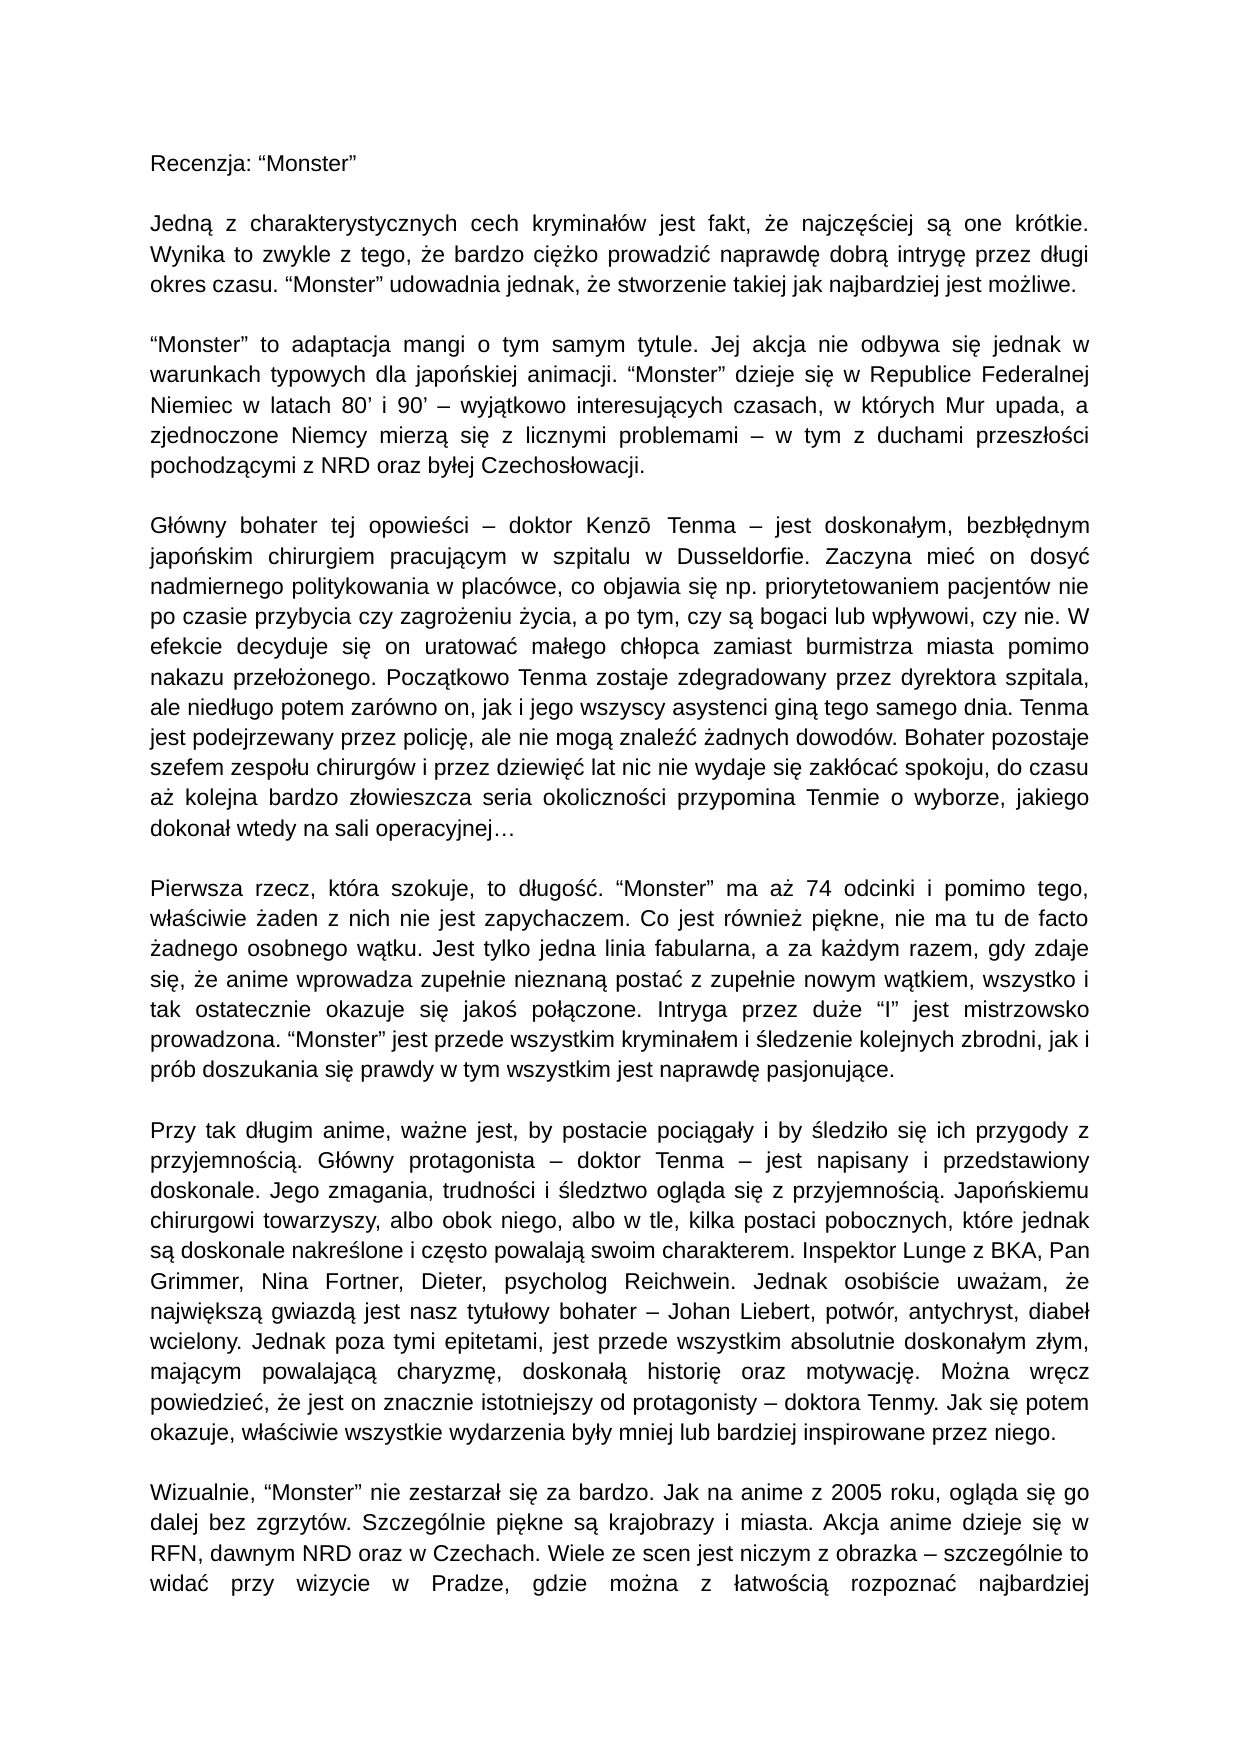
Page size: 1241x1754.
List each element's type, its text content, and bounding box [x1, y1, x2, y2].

text Przy tak długim anime, ważne jest, by postacie pociągały i by śledziło się ich przygody z przyjemnością. Główny protagonista – doktor Tenma – jest napisany i przedstawiony doskonale. Jego zmagania, trudności i śledztwo ogląda się z przyjemnością. Japońskiemu chirurgowi towarzyszy, albo obok niego, albo w tle, kilka postaci pobocznych, które jednak są doskonale nakreślone i często powalają swoim charakterem. Inspektor Lunge z BKA, Pan Grimmer, Nina Fortner, Dieter, psycholog Reichwein. Jednak osobiście uważam, że największą gwiazdą jest nasz tytułowy bohater – Johan Liebert, potwór, antychryst, diabeł wcielony. Jednak poza tymi epitetami, jest przede wszystkim absolutnie doskonałym złym, mającym powalającą charyzmę, doskonałą historię oraz motywację. Można wręcz powiedzieć, że jest on znacznie istotniejszy od protagonisty – doktora Tenmy. Jak się potem okazuje, właściwie wszystkie wydarzenia były mniej lub bardziej inspirowane przez niego. [150, 1117, 1090, 1445]
text Recenzja: “Monster” [150, 150, 1090, 176]
text “Monster” to adaptacja mangi o tym samym tytule. Jej akcja nie odbywa się jednak w warunkach typowych dla japońskiej animacji. “Monster” dzieje się w Republice Federalnej Niemiec w latach 80’ i 90’ – wyjątkowo interesujących czasach, w których Mur upada, a zjednoczone Niemcy mierzą się z licznymi problemami – w tym z duchami przeszłości pochodzącymi z NRD oraz byłej Czechosłowacji. [150, 331, 1090, 478]
text Wizualnie, “Monster” nie zestarzał się za bardzo. Jak na anime z 2005 roku, ogląda się go dalej bez zgrzytów. Szczególnie piękne są krajobrazy i miasta. Akcja anime dzieje się w RFN, dawnym NRD oraz w Czechach. Wiele ze scen jest niczym z obrazka – szczególnie to widać przy wizycie w Pradze, gdzie można z łatwością rozpoznać najbardziej [150, 1479, 1090, 1596]
text Jedną z charakterystycznych cech kryminałów jest fakt, że najczęściej są one krótkie. Wynika to zwykle z tego, że bardzo ciężko prowadzić naprawdę dobrą intrygę przez długi okres czasu. “Monster” udowadnia jednak, że stworzenie takiej jak najbardziej jest możliwe. [150, 210, 1090, 297]
text Pierwsza rzecz, która szokuje, to długość. “Monster” ma aż 74 odcinki i pomimo tego, właściwie żaden z nich nie jest zapychaczem. Co jest również piękne, nie ma tu de facto żadnego osobnego wątku. Jest tylko jedna linia fabularna, a za każdym razem, gdy zdaje się, że anime wprowadza zupełnie nieznaną postać z zupełnie nowym wątkiem, wszystko i tak ostatecznie okazuje się jakoś połączone. Intryga przez duże “I” jest mistrzowsko prowadzona. “Monster” jest przede wszystkim kryminałem i śledzenie kolejnych zbrodni, jak i prób doszukania się prawdy w tym wszystkim jest naprawdę pasjonujące. [150, 875, 1090, 1083]
text Główny bohater tej opowieści – doktor Kenzō Tenma – jest doskonałym, bezbłędnym japońskim chirurgiem pracującym w szpitalu w Dusseldorfie. Zaczyna mieć on dosyć nadmiernego politykowania w placówce, co objawia się np. priorytetowaniem pacjentów nie po czasie przybycia czy zagrożeniu życia, a po tym, czy są bogaci lub wpływowi, czy nie. W efekcie decyduje się on uratować małego chłopca zamiast burmistrza miasta pomimo nakazu przełożonego. Początkowo Tenma zostaje zdegradowany przez dyrektora szpitala, ale niedługo potem zarówno on, jak i jego wszyscy asystenci giną tego samego dnia. Tenma jest podejrzewany przez policję, ale nie mogą znaleźć żadnych dowodów. Bohater pozostaje szefem zespołu chirurgów i przez dziewięć lat nic nie wydaje się zakłócać spokoju, do czasu aż kolejna bardzo złowieszcza seria okoliczności przypomina Tenmie o wyborze, jakiego dokonał wtedy na sali operacyjnej… [150, 512, 1090, 841]
